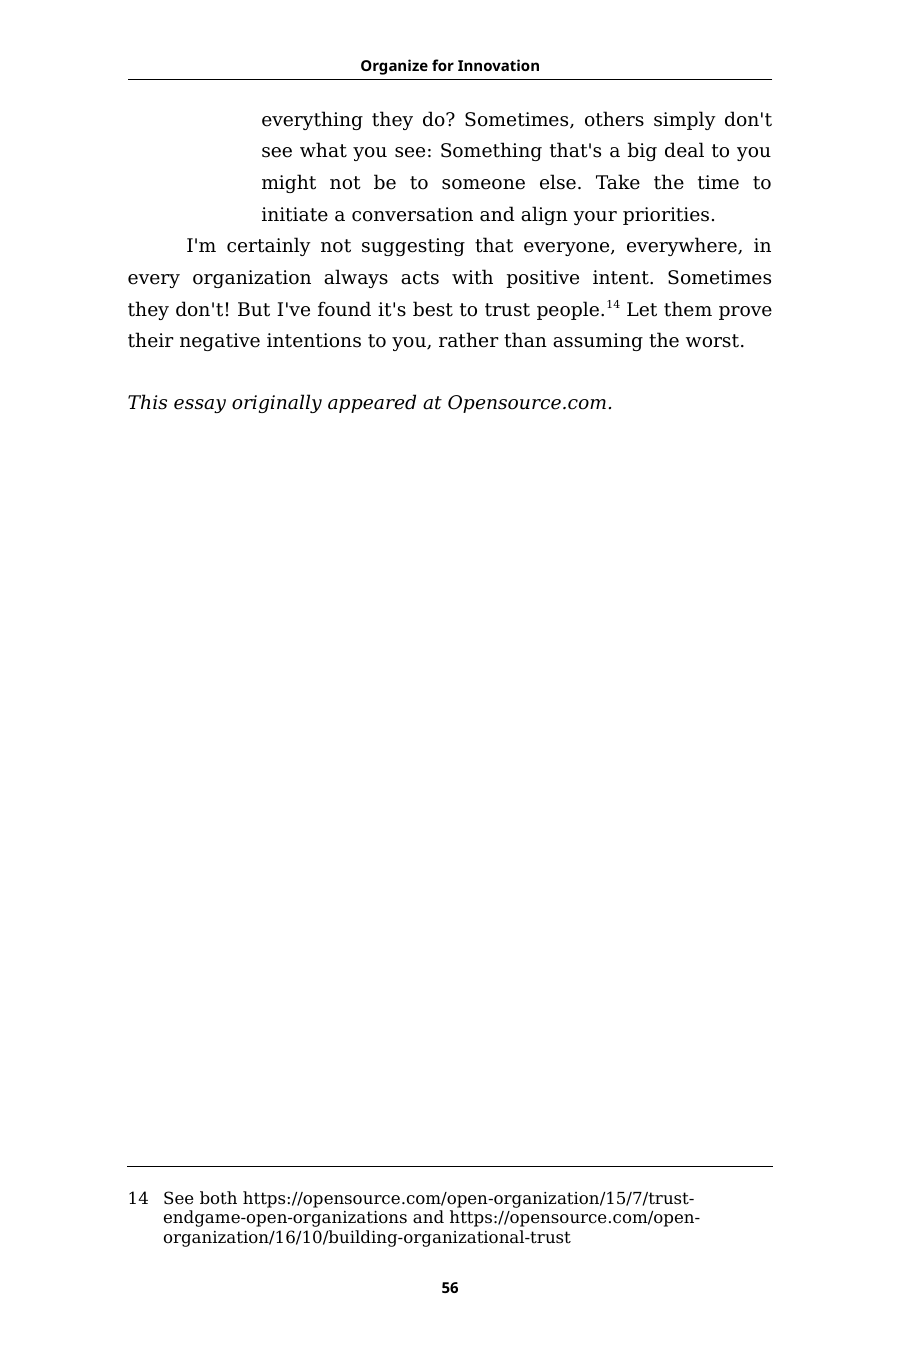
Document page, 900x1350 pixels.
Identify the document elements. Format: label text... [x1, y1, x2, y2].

text See both https://opensource.com/open-organization/15/7/trust-endgame-open-organizations and https://opensource.com/open-organization/16/10/building-organizational-trust [127, 1189, 772, 1247]
text This essay originally appeared at Opensource.com. [127, 392, 772, 414]
list everything they do? Sometimes, others simply don't see what you see: Something that's a big deal to you might not be to someone else. Take the time to initiate a conversation and align your priorities. [223, 109, 772, 226]
text I'm certainly not suggesting that everyone, everywhere, in every organization always acts with positive intent. Sometimes they don't! But I've found it's best to trust people. Let them prove their negative intentions to you, rather than assuming the worst. [127, 235, 772, 352]
